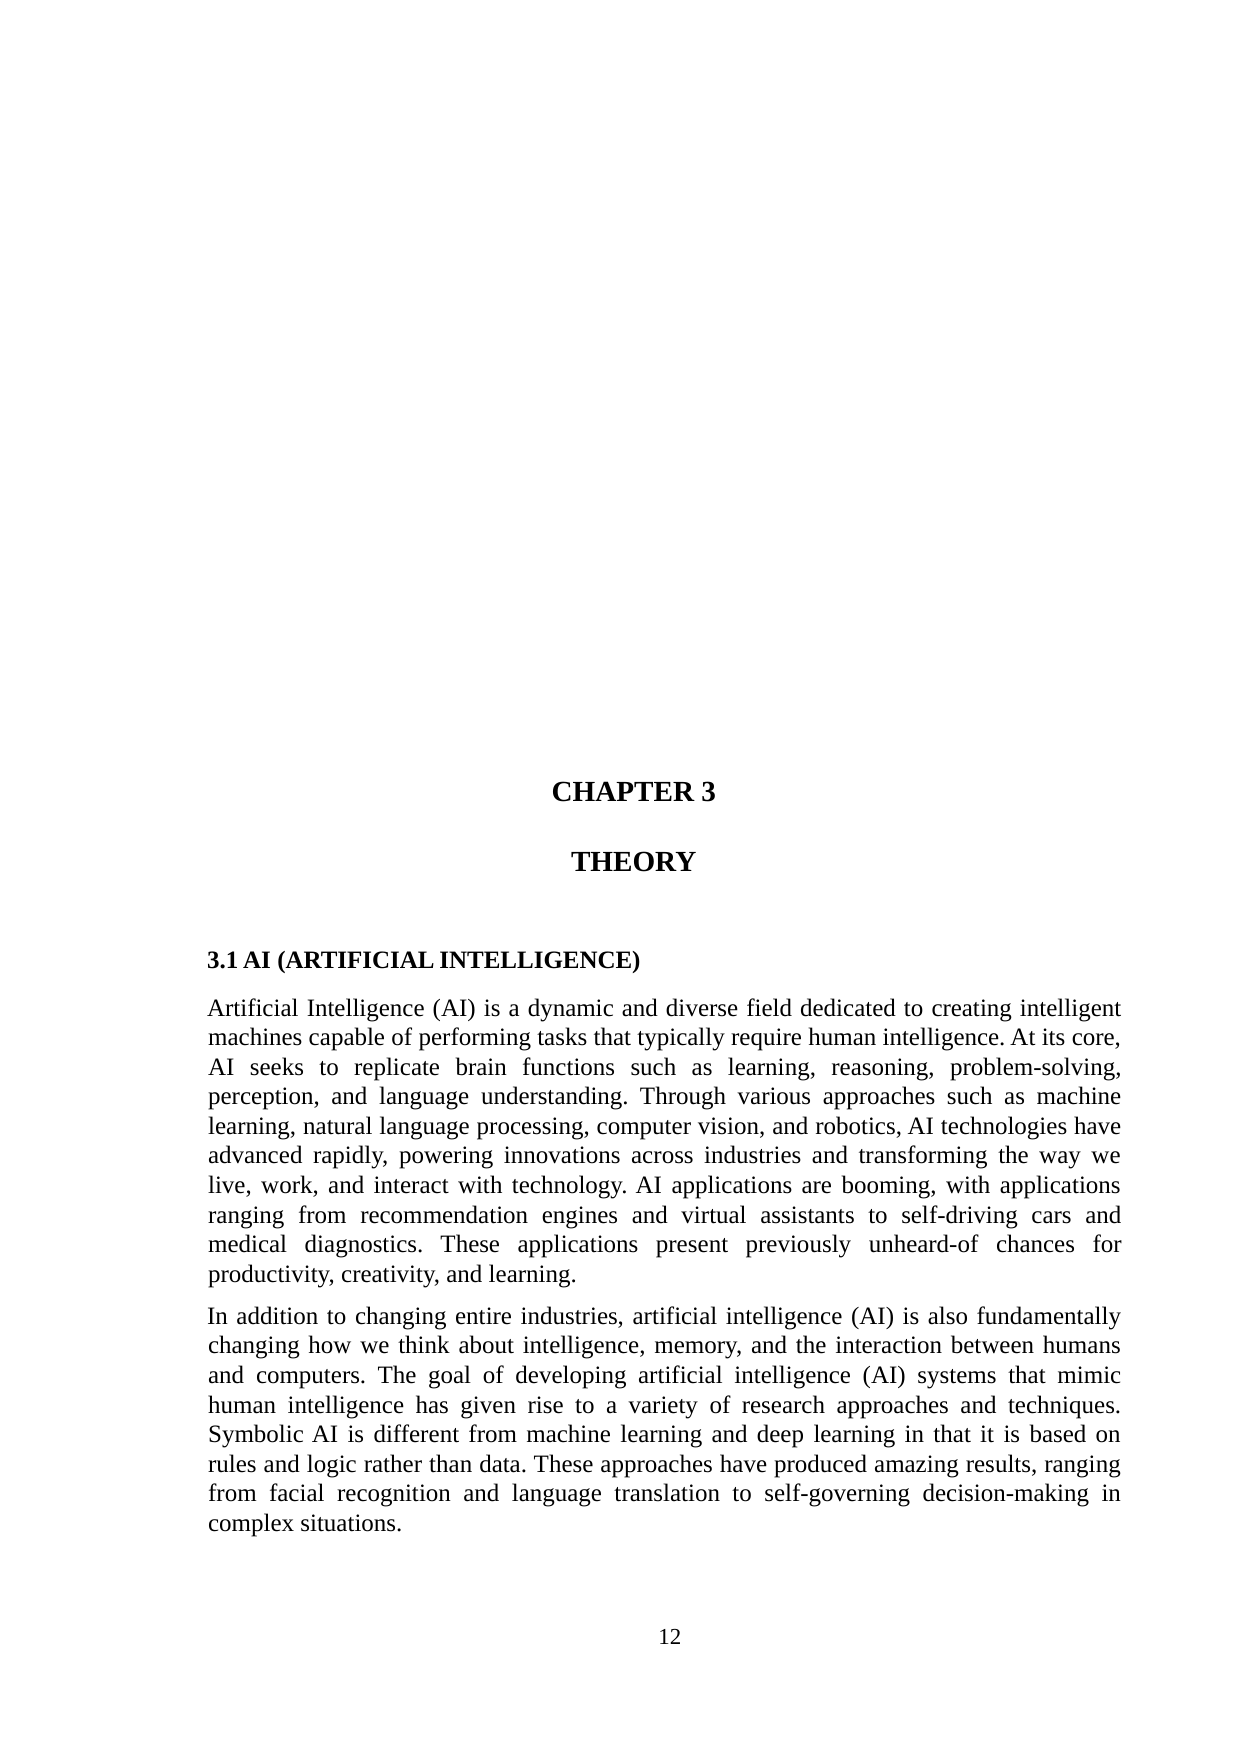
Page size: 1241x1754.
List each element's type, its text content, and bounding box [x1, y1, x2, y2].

text Artificial Intelligence (AI) is a dynamic and diverse field dedicated to creating intelligent machines capable of performing tasks that typically require human intelligence. At its core, AI seeks to replicate brain functions such as learning, reasoning, problem-solving, perception, and language understanding. Through various approaches such as machine learning, natural language processing, computer vision, and robotics, AI technologies have advanced rapidly, powering innovations across industries and transforming the way we live, work, and interact with technology. AI applications are booming, with applications ranging from recommendation engines and virtual assistants to self-driving cars and medical diagnostics. These applications present previously unheard-of chances for productivity, creativity, and learning. [207, 993, 1122, 1288]
text In addition to changing entire industries, artificial intelligence (AI) is also fundamentally changing how we think about intelligence, memory, and the interaction between humans and computers. The goal of developing artificial intelligence (AI) systems that mimic human intelligence has given rise to a variety of research approaches and techniques. Symbolic AI is different from machine learning and deep learning in that it is based on rules and logic rather than data. These approaches have produced amazing results, ranging from facial recognition and language translation to self-governing decision-making in complex situations. [207, 1301, 1122, 1537]
subtitle CHAPTER 3 [223, 774, 744, 808]
text 3.1 AI (ARTIFICIAL INTELLIGENCE) [207, 945, 1122, 974]
subtitle THEORY [223, 844, 744, 878]
